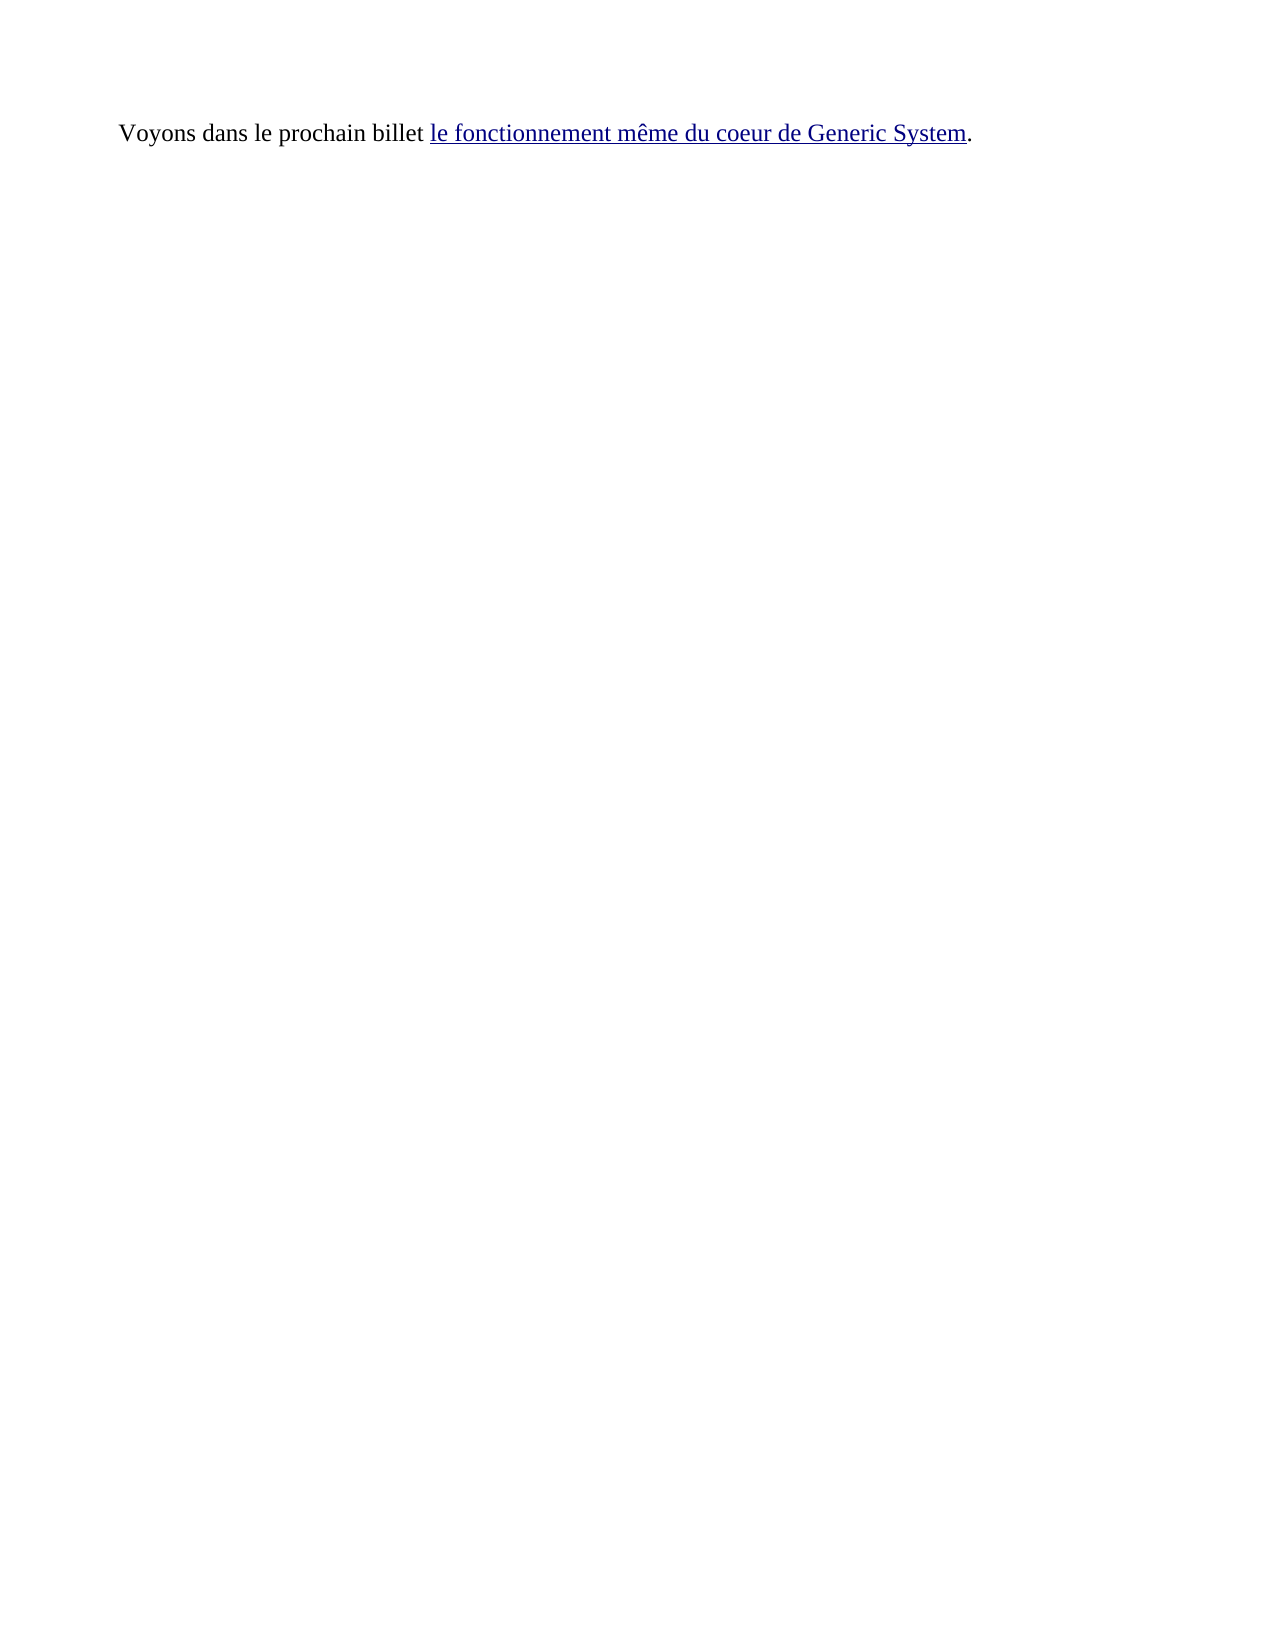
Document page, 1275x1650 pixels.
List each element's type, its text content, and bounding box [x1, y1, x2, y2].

text Voyons dans le prochain billet le fonctionnement même du coeur de Generic System. [118, 118, 1157, 147]
